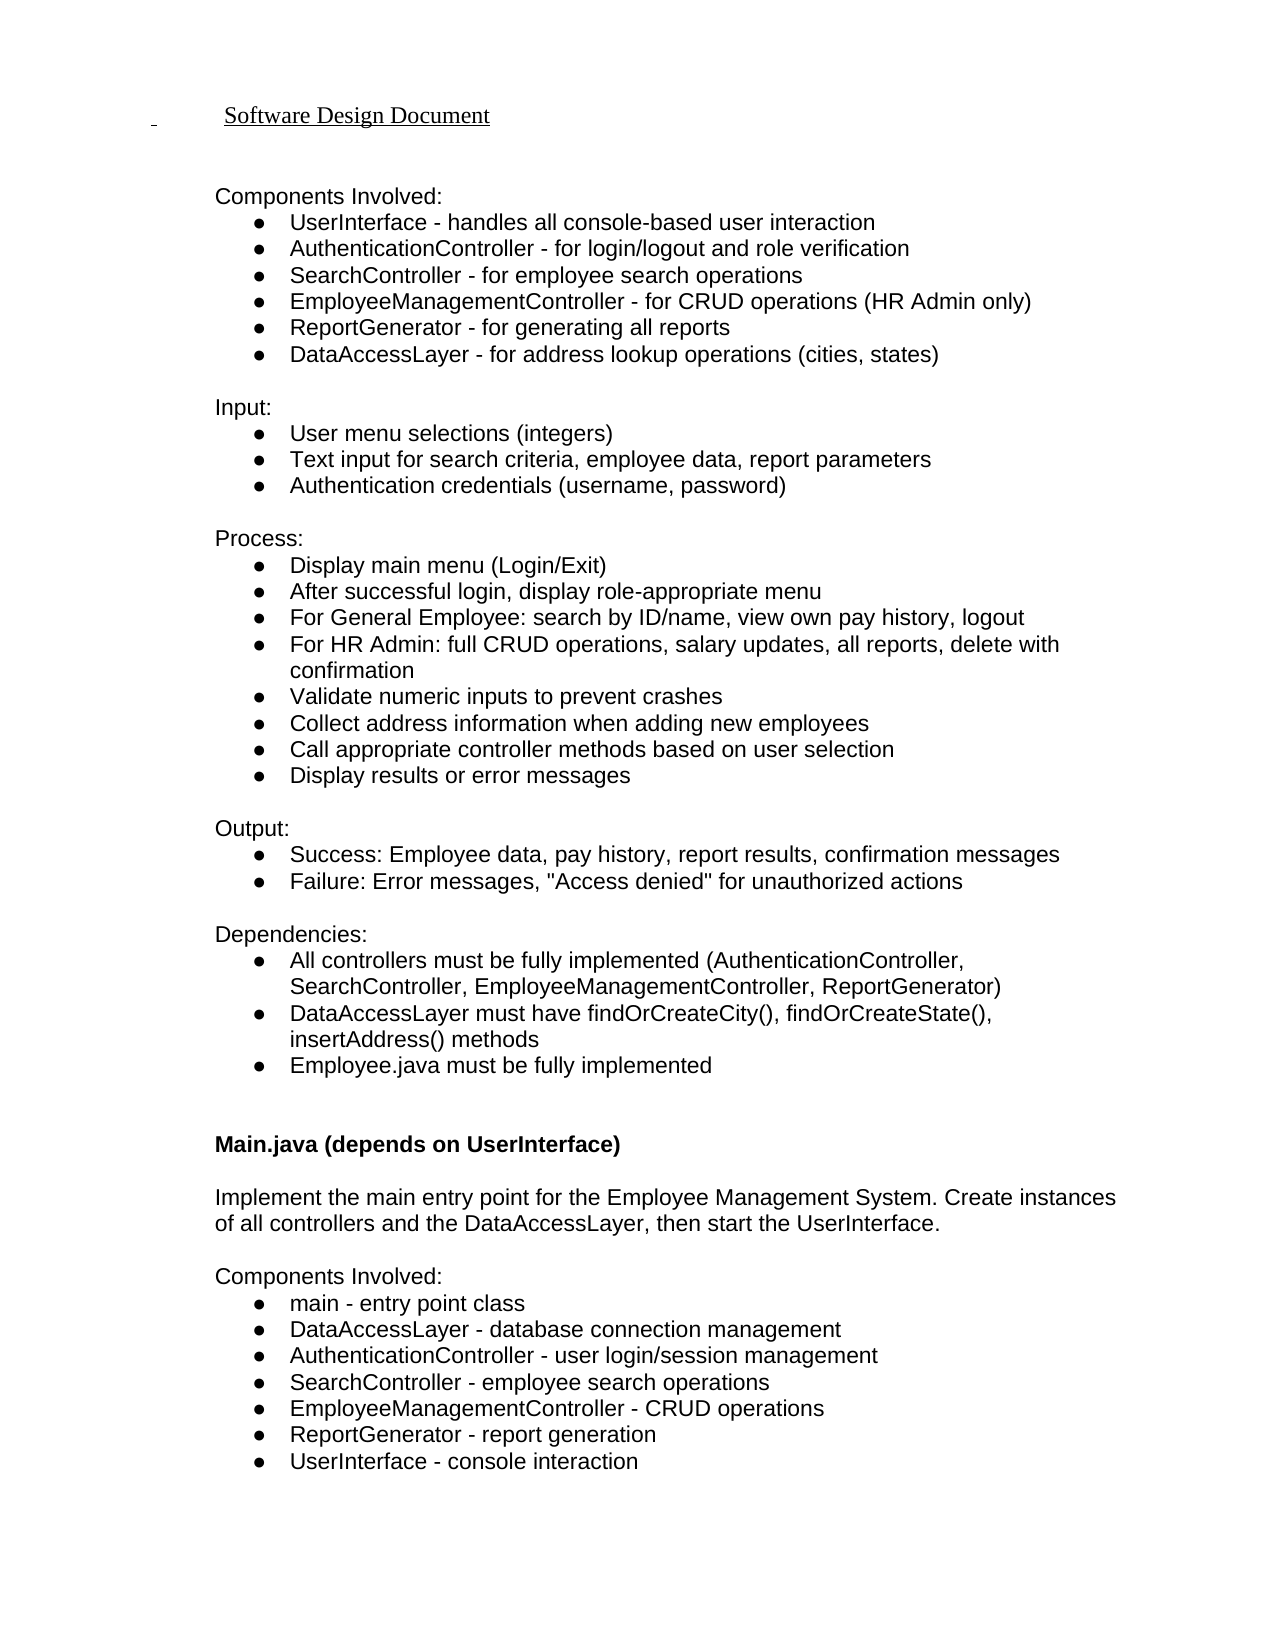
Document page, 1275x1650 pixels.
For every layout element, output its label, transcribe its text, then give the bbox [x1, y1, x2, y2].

text Process: [139, 525, 1137, 552]
list Authentication credentials (username, password) [252, 472, 1137, 499]
list All controllers must be fully implemented (AuthenticationController, SearchController, EmployeeManagementController, ReportGenerator) [252, 947, 1137, 999]
list SearchController - for employee search operations [252, 262, 1137, 288]
text Implement the main entry point for the Employee Management System. Create instances of all controllers and the DataAccessLayer, then start the UserInterface. [214, 1184, 1137, 1237]
list Text input for search criteria, employee data, report parameters [252, 446, 1137, 472]
list After successful login, display role-appropriate menu [252, 578, 1137, 604]
list AuthenticationController - user login/session management [252, 1342, 1137, 1368]
list DataAccessLayer must have findOrCreateCity(), findOrCreateState(), insertAddress() methods [252, 999, 1137, 1052]
list AuthenticationController - for login/logout and role verification [252, 235, 1137, 262]
list Employee.java must be fully implemented [252, 1052, 1137, 1079]
list EmployeeManagementController - CRUD operations [252, 1395, 1137, 1421]
list Validate numeric inputs to prevent crashes [252, 683, 1137, 710]
list Failure: Error messages, "Access denied" for unauthorized actions [252, 868, 1137, 894]
list For General Employee: search by ID/name, view own pay history, logout [252, 604, 1137, 631]
list User menu selections (integers) [252, 420, 1137, 446]
list Display main menu (Login/Exit) [252, 552, 1137, 578]
text Main.java (depends on UserInterface) [139, 1131, 1137, 1158]
list main - entry point class [252, 1289, 1137, 1316]
list Call appropriate controller methods based on user selection [252, 736, 1137, 762]
text Output: [139, 815, 1137, 841]
list ReportGenerator - for generating all reports [252, 314, 1137, 341]
list Collect address information when adding new employees [252, 710, 1137, 736]
list UserInterface - handles all console-based user interaction [252, 209, 1137, 235]
text Components Involved: [139, 1263, 1137, 1289]
list Success: Employee data, pay history, report results, confirmation messages [252, 841, 1137, 868]
list EmployeeManagementController - for CRUD operations (HR Admin only) [252, 288, 1137, 314]
text Components Involved: [139, 183, 1137, 209]
list DataAccessLayer - database connection management [252, 1316, 1137, 1342]
list UserInterface - console interaction [252, 1448, 1137, 1474]
list For HR Admin: full CRUD operations, salary updates, all reports, delete with confirmation [252, 631, 1137, 683]
list SearchController - employee search operations [252, 1368, 1137, 1395]
text Dependencies: [139, 921, 1137, 947]
list ReportGenerator - report generation [252, 1421, 1137, 1448]
list Display results or error messages [252, 762, 1137, 789]
list DataAccessLayer - for address lookup operations (cities, states) [252, 341, 1137, 367]
text Input: [139, 393, 1137, 420]
